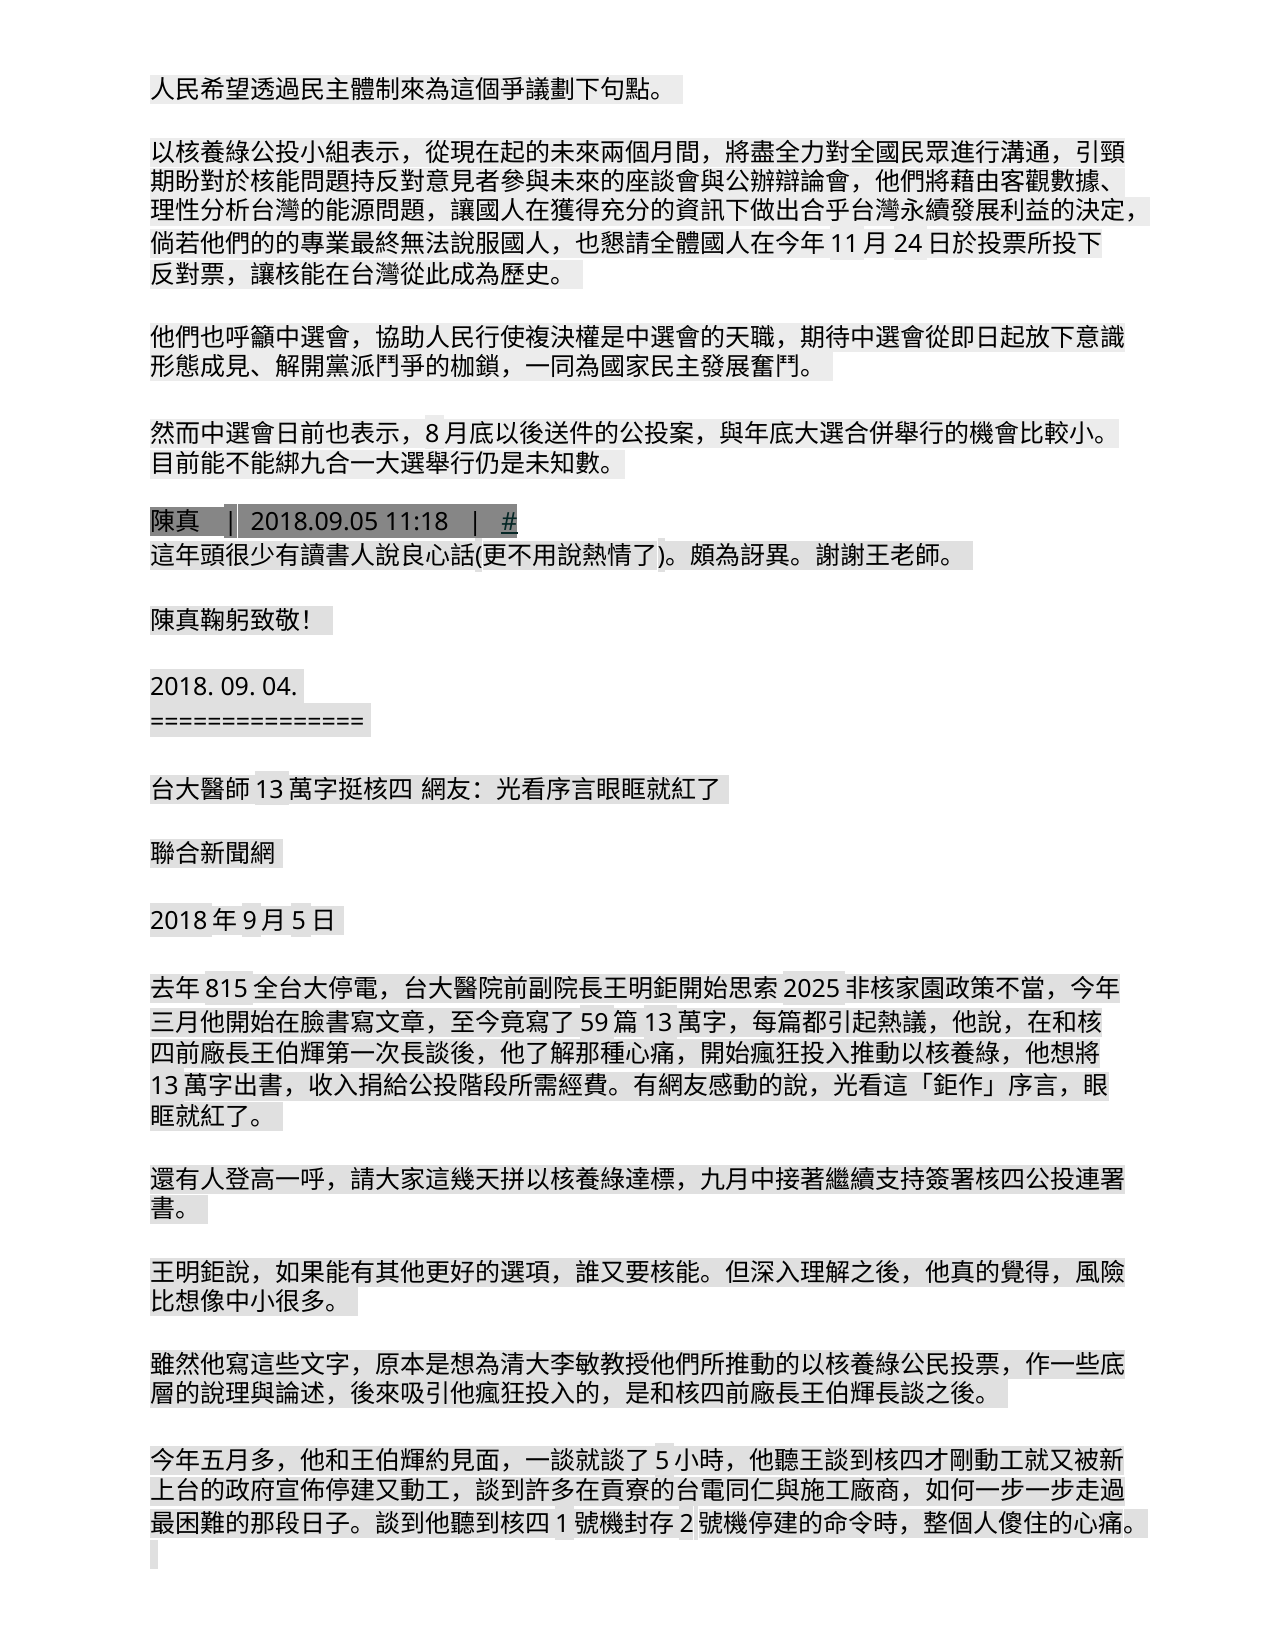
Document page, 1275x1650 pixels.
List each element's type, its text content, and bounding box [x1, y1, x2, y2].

text 這年頭很少有讀書人說良心話(更不用說熱情了)。頗為訝異。謝謝王老師。 陳真鞠躬致敬！ 2018. 09. 04. =============== 台大醫師13萬字挺核四 網友：光看序言眼眶就紅了 聯合新聞網 2018年9月5日 去年815全台大停電，台大醫院前副院長王明鉅開始思索2025非核家園政策不當，今年三月他開始在臉書寫文章，至今竟寫了59篇13萬字，每篇都引起熱議，他說，在和核四前廠長王伯輝第一次長談後，他了解那種心痛，開始瘋狂投入推動以核養綠，他想將13萬字出書，收入捐給公投階段所需經費。有網友感動的說，光看這「鉅作」序言，眼眶就紅了。 還有人登高一呼，請大家這幾天拼以核養綠達標，九月中接著繼續支持簽署核四公投連署書。 王明鉅說，如果能有其他更好的選項，誰又要核能。但深入理解之後，他真的覺得，風險比想像中小很多。 雖然他寫這些文字，原本是想為清大李敏教授他們所推動的以核養綠公民投票，作一些底層的說理與論述，後來吸引他瘋狂投入的，是和核四前廠長王伯輝長談之後。 今年五月多，他和王伯輝約見面，一談就談了5小時，他聽王談到核四才剛動工就又被新上台的政府宣佈停建又動工，談到許多在貢寮的台電同仁與施工廠商，如何一步一步走過最困難的那段日子。談到他聽到核四1號機封存2號機停建的命令時，整個人傻住的心痛。 王明鉅說，他了解那種心痛。因為他也有過那種心痛的經驗，他邊聽，眼睛裡全是淚水。他也被王廠長談話時臉上所散發出來的光芒與熱情感動，於是他開始寫臉書，天天寫臉書，拚命寫臉書。 他原本只希望，未來當有人開罵誰這樣輕率地把台灣的核能發電廢除，讓電價更貴、電力供應更不穩定、甚至還因為碳排放更多害得台灣雨愈下愈可怕的時候，他可以說，他曾有大聲反對，不過，現在，他把希望再擴大了。 他敢希望所參與的「以核養綠」廢除電業法95條之1的公民連署活動可以達標。也開始敢希望，今年11月24日以核養綠公民投票一定成功。 他一口氣把59篇文章集結分享，並希望有出版業者，將它整理成電子書，一本賣100元，賣書收入捐給接下來公民投票階段所需要的經費支出。 =================== 台大醫師寫59篇文13萬字挺核四 全因一位退休老廠長 TVBS新聞網 吳秉嵩 2018年9月4日 下午11:27 曾擔任台大醫院副院長的麻醉科教授王明鉅，從今年3月開始寫文章，探討廢除核四後的台灣能源問題，至今已經發表59篇長文，共約13萬字。9月4日中午，他在臉書上發文表示，自己比原本預計的還要投入，全因與一位退休核四廠長深談5小時，受到了感動與啟發，還希望未來若能出版成電子書，要把全部收入都捐給「以核養綠」，當作公投經費使用。 貼文的一開始，王明鉅教授說自己是從2017年815大停電之後，才開始關心台灣能源問題，沒想到一研究，發現問題遠比單純的「反核」要嚴重許多。所以他從今年3月份開始寫文章，到了6月底後，更是密集寫，至今已有59篇長文探核能與台灣能源問題。 王明炬認為，深入了解後，才發現核能其實是風險非常小，成本划算的能源。原本他想幫「以核養綠」的公投擔任論述與說理工作，但促使他更投入的，則是5月時，他與核四前廠長王伯輝的一次5小時長談。 王明炬回憶，當時聽到對方描述，核四如何歷經剛動工，就被新政府宣布停建，接著再度動工，在貢寮的台電員工們努力度過困難的日子，廠長帶領工班，在核四大廳喊著「台灣加油」，以及最後1號機封存，2號機停建，所有人傻住、心痛的過程。 「那麼多台灣第一流的工程師，投入了3000億，為了台灣未來每10支電線桿裡面就有一支的電來自龍門電廠的這個信念，所努力了那麼久的偉大工程，卻被許許許多多既不了解，也從來沒去過龍門電廠，沒看過核四的人，罵得一文不值，最後還在無數的政治壓力之下，戞然封存。」 王明炬說，對方已經滿頭白髮，話語中仍充滿熱情與光芒，真心了解台灣能源面臨的困境，與最重要的支柱是什麼。但他也能理解，那種「努力奮鬥了十幾年之後，突然被人否定了一切的心痛。」 為此他開始努力研究核電相關知識，在不熟悉的領域花上大把時間，只為了在臉書上發表文章，希望讓更多人看到，支持這個理念，不要輕率地把核電廠廢除。在未來痛罵上一代讓電價更貴，更多碳排放害慘台灣時，「我至少能夠說，我有大聲反對！」 王明炬至今已經寫了59篇文章，共約13萬字，他把全部的標題與連結都整理在文末，並說希望有出版業者能合作，經由文字與美編排版，將這些變成電子書，假設每本100元，他會把所有收入全部捐出，當作「以核養綠」公投經費。 [150, 538, 1125, 1569]
text 以核養綠公投連署達標？最好別高興得太早。 馬英九主政下，講究行政中立，司法獨立。但人渣黨卻吃銅吃鐵，貪婪無度；一人得道，雞犬昇天，順我者昌，逆我者亡；整個政府體系包括法院全是一片綠油油，聽命於主子，只看顏色辦事。因此，儘管超標三萬多份，這項公投能否成案，我看還在未定之天。 這個黨，低俗無能，卻有三項本事非常驚人，舉世無雙：一是污錢搶官位，二是造謠抹黑煽動挑撥搞詐騙，三是選舉奧步百出。 一個原本懷著某種利他精神與善意而成立的黨，為何腐化得如此迅速？權力與暴利當頭，差不多僅有一年半載的時光就腐爛得臭不可聞。何以致之？我真是想不通。 我念的台南永福國小的某個角落，就是胡適以前的家，記得教師辦公室裏頭有個鐵櫃，上頭掛了個牌子，寫著類似 "胡適文存" 的字樣。據老師說，裏頭收藏胡適一些書信手稿；牆上還掛著一幅他寫的 "要怎麼收穫，先怎麼栽"。 年少時，差不多唸國、高中的階段，說不定就是受到胡適的影響，動不動就喜歡說 "拿出證據來" (胡適名言)，科學兮兮，實證取向，對於 "文化" 一詞相當反感，總覺得此一辭彙概念內涵空洞，就像個垃圾筒或百寶箱，凡是一時說不清講不明的東西，就把它推給 "文化"，感覺就像一種思考上的怠惰。 不過，人總是會長大，科學毒素慢慢退去，就連研究極端 "科學兮兮" 的英美分析哲學都戴著一副朦朧的歐陸眼鏡，不再喜歡精確，卻愛上了 "曖眛"；十年哲學寒窗，所學無它，整天搞曖眛而已。總之，對於一些原本排斥的曖昧東西不再如此反感，連 "語無倫次" 的黑格爾我都能忍受了。 我只是想說，有些東西也許不是那麼具體，人言言殊，無法定量，乃至肉眼根本不可見，但這並不意味著它缺乏實質意義，也許文化就是這樣一個東西；就像一種空氣，自然就會造就出屬於它的物種。 於是，我慢慢相信了文化，卻越來越懷疑政治與權力。這些具體可見、相當形而下的東西，表面上呼風喚雨，本身卻不可能自動改變，救贖的力量一定得來自它的 "外面"。過程儘管幽微漫長，但 "慢" 無所謂，世上什麼都缺，惟有 "時間" 多得是，時間長河任誰也看不見它的盡頭。總得有個永恆的東西存在，才對得起生命所承受的巨大痛苦不是嗎？ 陳真 2018. 09. 07. ============== 以核養綠公投連署達標 近32萬份連署書送中選會 2018-09-06 聯合報 記者陳熙文╱即時報導、鄭超文／攝影 「以核養綠」公投為拚綁年底九合一大選合併舉行，今下午至中選會遞交連署書。以核養綠公投領銜人黃士修表示，在所有志工毫不氣餒之下，終於在今日凌晨完成近32萬份連署書的造冊工作，全體志工帶著喜悅的淚水結束當天工作，並宣示下半場的第三階段公投綁大選階段必然成功的信心。 以核養綠公投小組指出，自今年七月起，由清大原科院院長李敏教授發起、核能流言終結者創辦人黃士修領銜、醫學物理學會理事廖彥朋策劃的「以核養綠公投」，在當初各界不看好，政府信誓旦旦宣稱非核家園是全民共識的情況下，在兩個月內以驚人的成長速度達到近32萬份的數量，並於今日當天送抵中選會。 他們強調，以核養綠公投，在毫無政黨、財團的奧援下，每一分錢、每一位參與者都來自於民眾自願參與，這個行動正體現著台灣民主、公民參與的真正價值。他們正以32萬份的連署書向全世界證明，台灣人民對於長期擁核反核的政策反覆已經感到厭倦。不論立場，人民希望透過民主體制來為這個爭議劃下句點。 以核養綠公投小組表示，從現在起的未來兩個月間，將盡全力對全國民眾進行溝通，引頸期盼對於核能問題持反對意見者參與未來的座談會與公辦辯論會，他們將藉由客觀數據、理性分析台灣的能源問題，讓國人在獲得充分的資訊下做出合乎台灣永續發展利益的決定，倘若他們的的專業最終無法說服國人，也懇請全體國人在今年11月24日於投票所投下反對票，讓核能在台灣從此成為歷史。 他們也呼籲中選會，協助人民行使複決權是中選會的天職，期待中選會從即日起放下意識形態成見、解開黨派鬥爭的枷鎖，一同為國家民主發展奮鬥。 然而中選會日前也表示，8月底以後送件的公投案，與年底大選合併舉行的機會比較小。目前能不能綁九合一大選舉行仍是未知數。 [150, 75, 1125, 479]
text 陳真 | 2018.09.05 11:18 | # [150, 504, 1125, 538]
